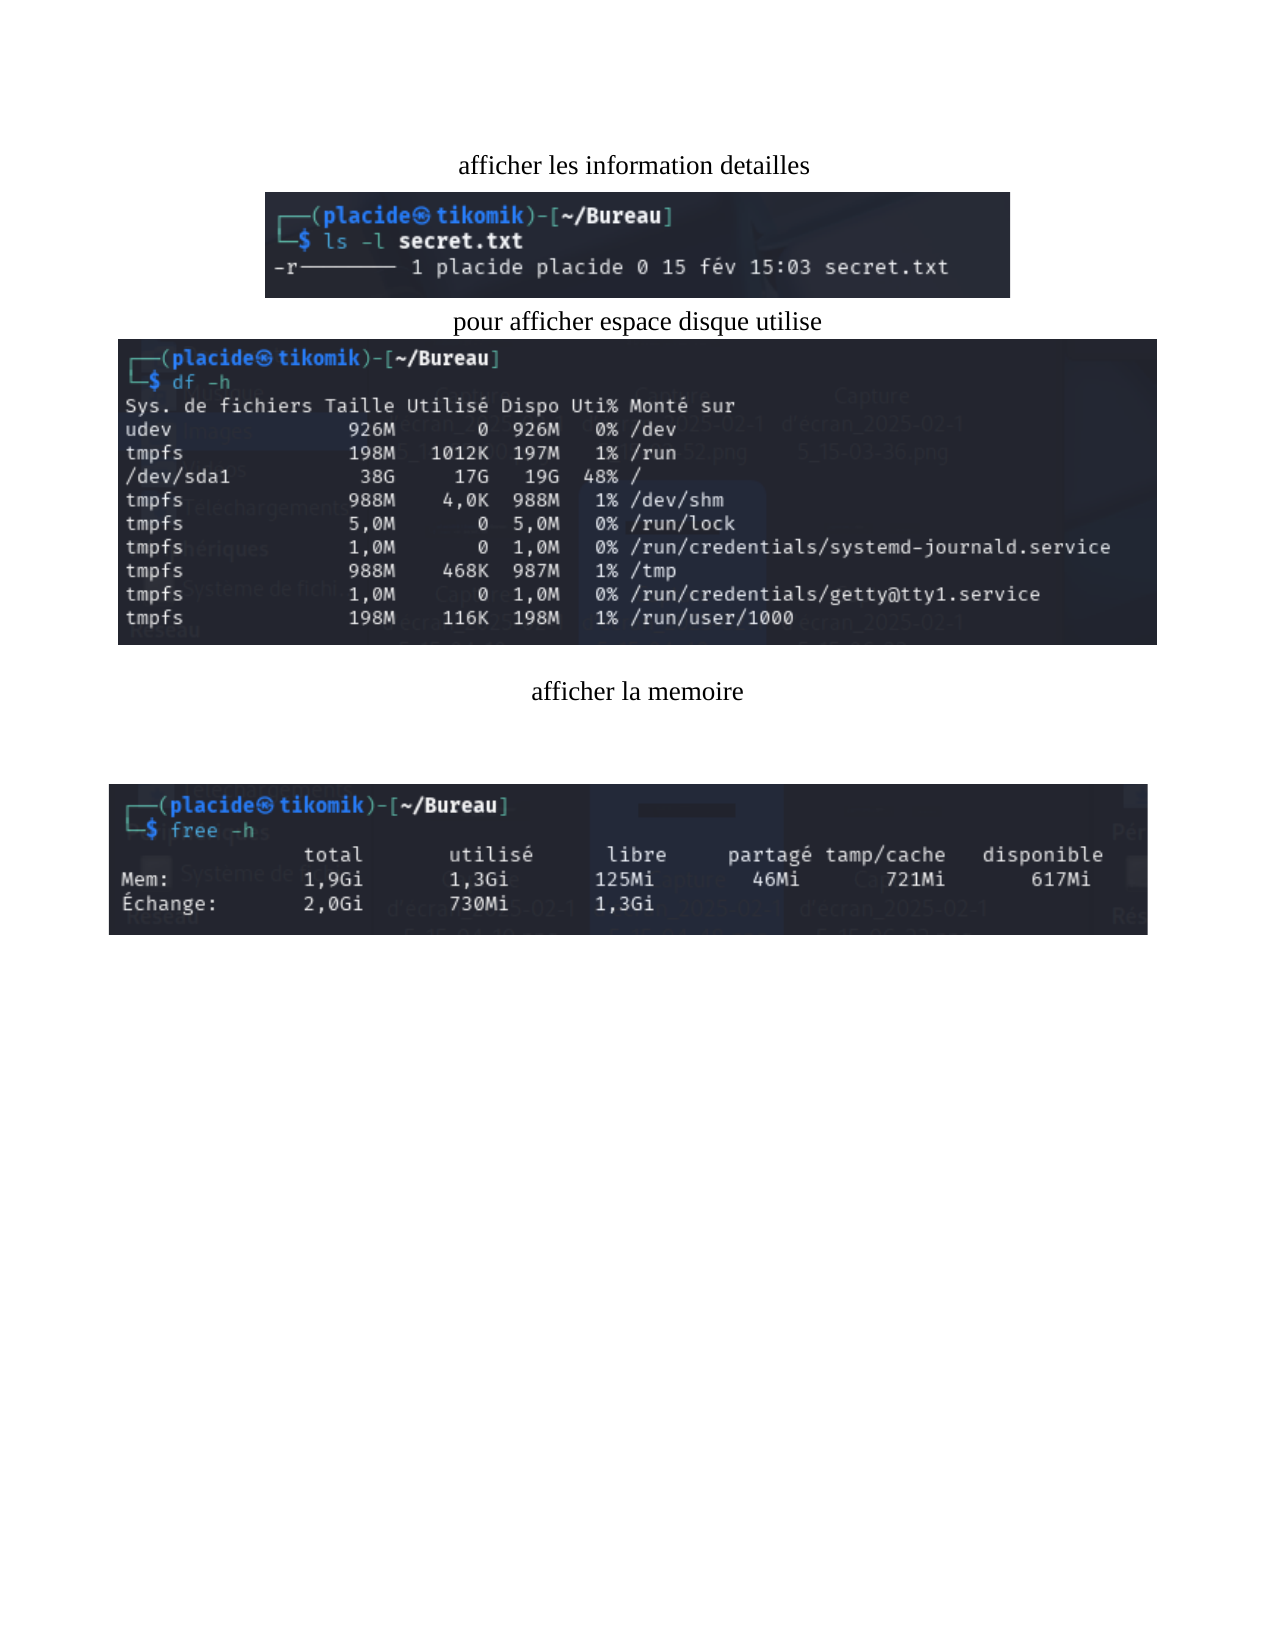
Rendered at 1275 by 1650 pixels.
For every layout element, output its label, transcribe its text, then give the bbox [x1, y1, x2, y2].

picture [118, 339, 1157, 645]
text pour afficher espace disque utilise [118, 305, 1157, 336]
picture [108, 784, 1148, 935]
text afficher les information detailles [118, 149, 1157, 180]
text afficher la memoire [118, 676, 1157, 707]
picture [265, 192, 1011, 298]
